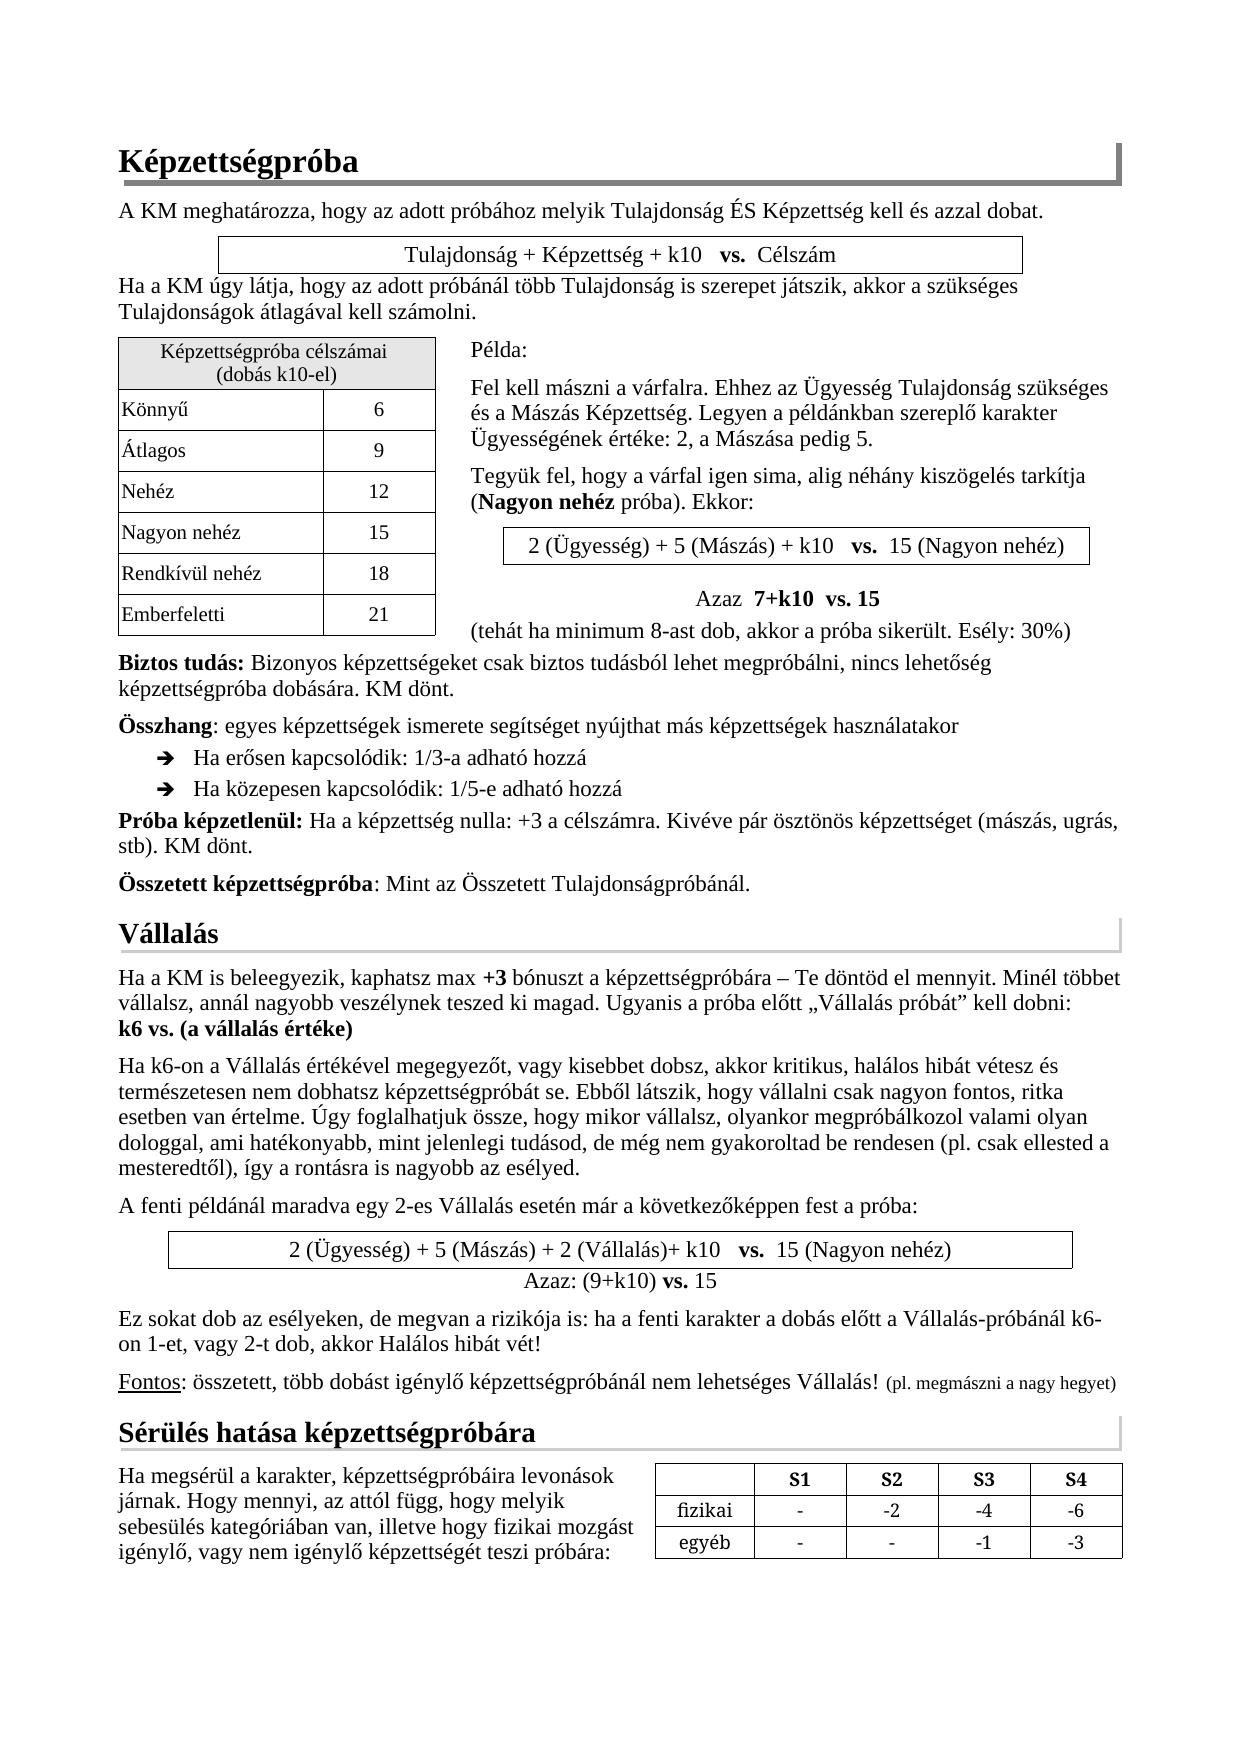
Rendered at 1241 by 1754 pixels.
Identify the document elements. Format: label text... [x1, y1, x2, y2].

table_cell fizikai [656, 1496, 754, 1526]
text Fontos: összetett, több dobást igénylő képzettségpróbánál nem lehetséges Vállalás! (pl. megmászni a nagy hegyet) [118, 1369, 1122, 1395]
table_cell Rendkívül nehéz [119, 554, 323, 594]
text Ha a KM úgy látja, hogy az adott próbánál több Tulajdonság is szerepet játszik, akkor a szükséges Tulajdonságok átlagával kell számolni. [118, 273, 1122, 324]
text A KM meghatározza, hogy az adott próbához melyik Tulajdonság ÉS Képzettség kell és azzal dobat. [118, 198, 1122, 224]
table_cell 18 [324, 554, 435, 594]
text Azaz: (9+k10) vs. 15 [118, 1268, 1122, 1293]
table_cell 6 [324, 390, 435, 430]
table_cell - [755, 1527, 846, 1557]
text Ez sokat dob az esélyeken, de megvan a rizikója is: ha a fenti karakter a dobás előtt a Vállalás-próbánál k6-on 1-et, vagy 2-t dob, akkor Halálos hibát vét! [118, 1306, 1122, 1357]
subtitle Vállalás [118, 918, 1119, 950]
table_header Képzettségpróba célszámai (dobás k10-el) [119, 338, 435, 389]
table_cell Könnyű [119, 390, 323, 430]
table_header S4 [1031, 1464, 1122, 1494]
table_header S2 [847, 1464, 938, 1494]
text Összhang: egyes képzettségek ismerete segítséget nyújthat más képzettségek használatakor [118, 713, 1122, 739]
text Összetett képzettségpróba: Mint az Összetett Tulajdonságpróbánál. [118, 871, 1122, 896]
text (tehát ha minimum 8-ast dob, akkor a próba sikerült. Esély: 30%) [470, 618, 1122, 644]
table_cell Nagyon nehéz [119, 513, 323, 553]
table_cell 9 [324, 431, 435, 471]
text Azaz 7+k10 vs. 15 [470, 586, 1122, 612]
table_cell 15 [324, 513, 435, 553]
table_cell - [847, 1527, 938, 1557]
text Fel kell mászni a várfalra. Ehhez az Ügyesség Tulajdonság szükséges és a Mászás Képzettség. Legyen a példánkban szereplő karakter Ügyességének értéke: 2, a Mászása pedig 5. [470, 375, 1122, 451]
text Próba képzetlenül: Ha a képzettség nulla: +3 a célszámra. Kivéve pár ösztönös képzettséget (mászás, ugrás, stb). KM dönt. [118, 808, 1122, 858]
table_cell Átlagos [119, 431, 323, 471]
list Ha közepesen kapcsolódik: 1/5-e adható hozzá [156, 776, 1122, 802]
table_cell 12 [324, 472, 435, 512]
table_cell Nehéz [119, 472, 323, 512]
table_header S3 [939, 1464, 1030, 1494]
table_header [656, 1464, 754, 1494]
table_header 2 (Ügyesség) + 5 (Mászás) + 2 (Vállalás)+ k10 vs. 15 (Nagyon nehéz) [169, 1232, 1072, 1268]
table_cell -6 [1031, 1496, 1122, 1526]
table_cell -1 [939, 1527, 1030, 1557]
list Ha erősen kapcsolódik: 1/3-a adható hozzá [156, 745, 1122, 770]
text Biztos tudás: Bizonyos képzettségeket csak biztos tudásból lehet megpróbálni, nincs lehetőség képzettségpróba dobására. KM dönt. [118, 650, 1122, 701]
table_cell -3 [1031, 1527, 1122, 1557]
table_cell Emberfeletti [119, 595, 323, 634]
text Tegyük fel, hogy a várfal igen sima, alig néhány kiszögelés tarkítja (Nagyon nehéz próba). Ekkor: [470, 463, 1122, 514]
table_cell 21 [324, 595, 435, 634]
text Ha a KM is beleegyezik, kaphatsz max +3 bónuszt a képzettségpróbára – Te döntöd el mennyit. Minél többet vállalsz, annál nagyobb veszélynek teszed ki magad. Ugyanis a próba előtt „Vállalás próbát” kell dobni: k6 vs. (a vállalás értéke) [118, 965, 1122, 1041]
table_cell egyéb [656, 1527, 754, 1557]
table_header Tulajdonság + Képzettség + k10 vs. Célszám [219, 237, 1022, 273]
text Példa: [470, 337, 1122, 362]
table_cell - [755, 1496, 846, 1526]
text Ha megsérül a karakter, képzettségpróbáira levonások járnak. Hogy mennyi, az attól függ, hogy melyik sebesülés kategóriában van, illetve hogy fizikai mozgást igénylő, vagy nem igénylő képzettségét teszi próbára: [118, 1463, 644, 1565]
table_cell -4 [939, 1496, 1030, 1526]
table_header 2 (Ügyesség) + 5 (Mászás) + k10 vs. 15 (Nagyon nehéz) [504, 528, 1089, 564]
table_cell -2 [847, 1496, 938, 1526]
subtitle Sérülés hatása képzettségpróbára [118, 1416, 1119, 1448]
subtitle Képzettségpróba [118, 143, 1116, 180]
table_header S1 [755, 1464, 846, 1494]
text A fenti példánál maradva egy 2-es Vállalás esetén már a következőképpen fest a próba: [118, 1193, 1122, 1218]
text Ha k6-on a Vállalás értékével megegyezőt, vagy kisebbet dobsz, akkor kritikus, halálos hibát vétesz és természetesen nem dobhatsz képzettségpróbát se. Ebből látszik, hogy vállalni csak nagyon fontos, ritka esetben van értelme. Úgy foglalhatjuk össze, hogy mikor vállalsz, olyankor megpróbálkozol valami olyan dologgal, ami hatékonyabb, mint jelenlegi tudásod, de még nem gyakoroltad be rendesen (pl. csak ellested a mesteredtől), így a rontásra is nagyobb az esélyed. [118, 1053, 1122, 1181]
